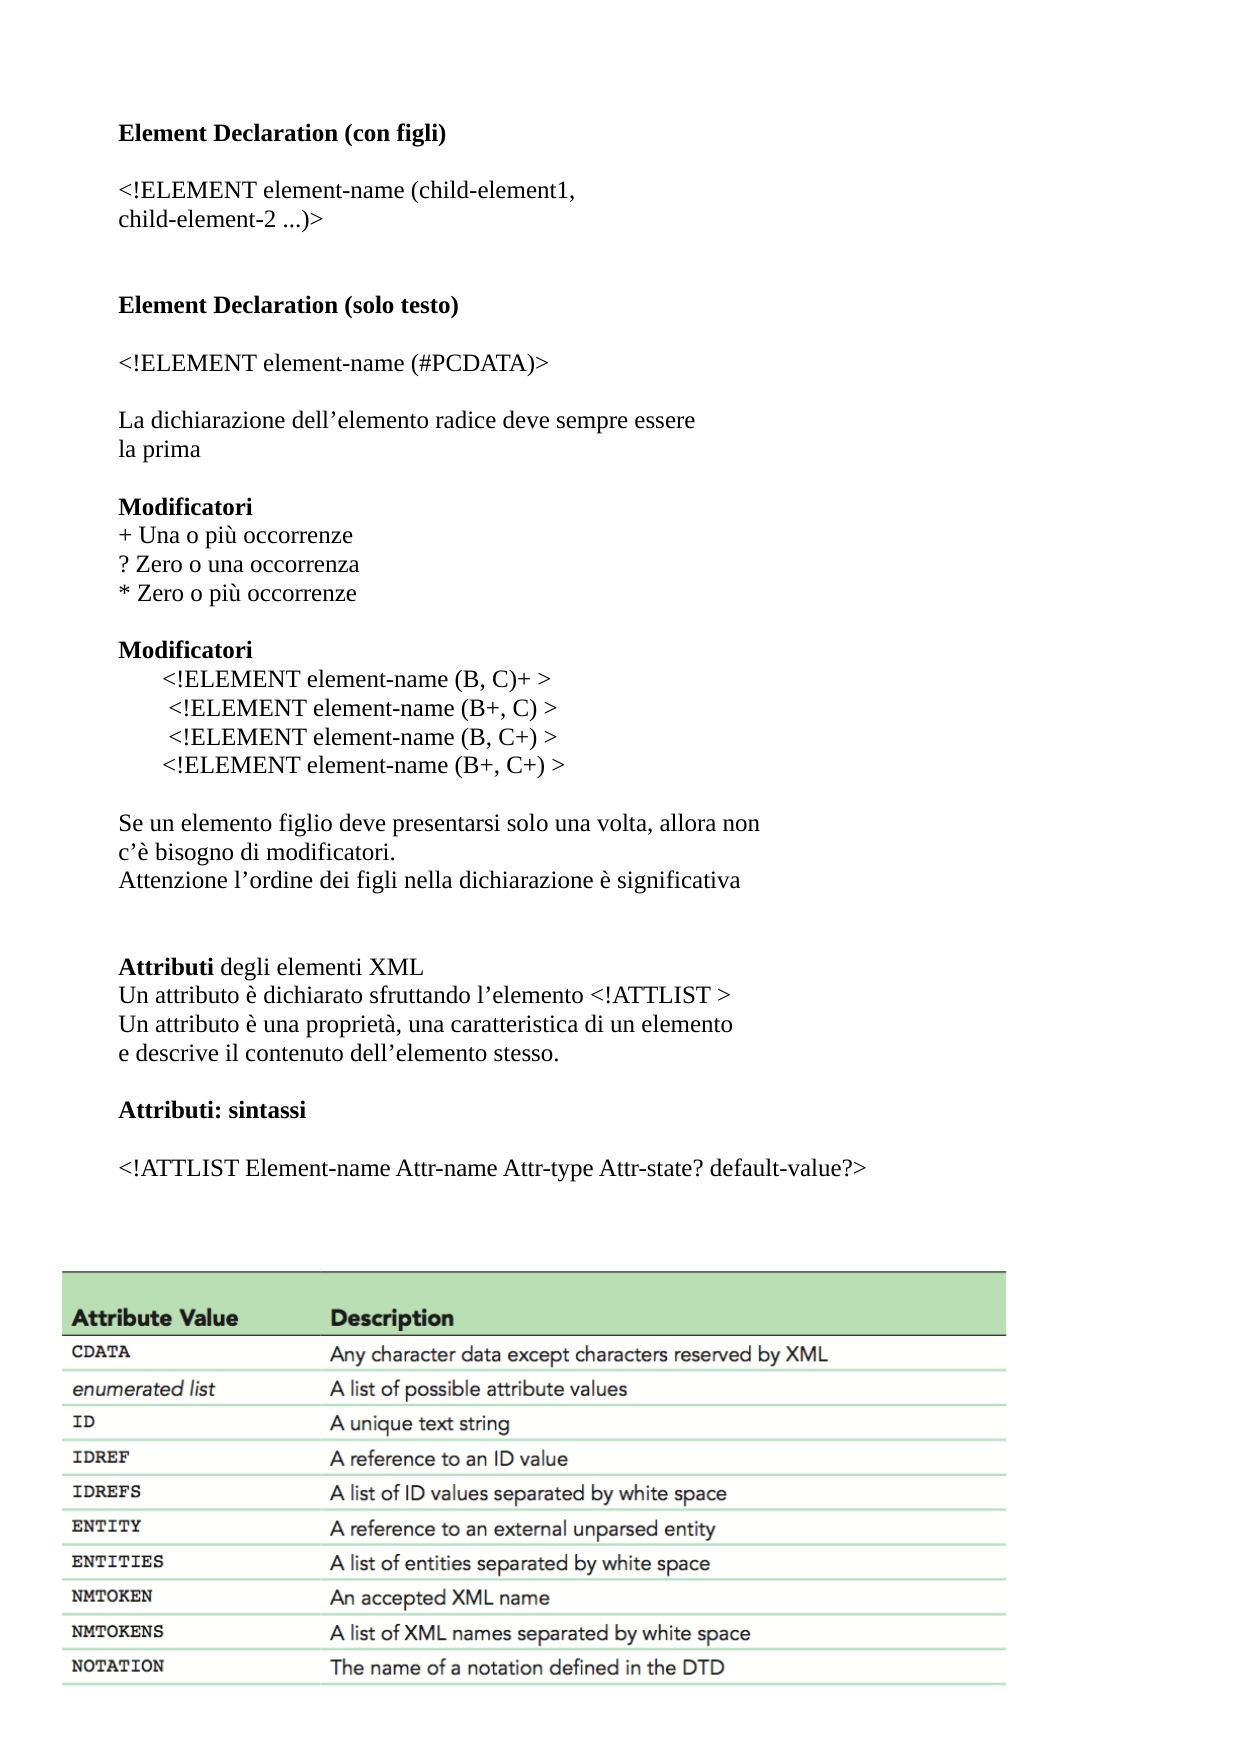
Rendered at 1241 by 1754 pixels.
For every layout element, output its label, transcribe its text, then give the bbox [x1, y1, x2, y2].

text <!ELEMENT element-name (B+, C+) > [118, 751, 1122, 779]
text <!ELEMENT element-name (B, C+) > [118, 722, 1122, 751]
text <!ATTLIST Element-name Attr-name Attr-type Attr-state? default-value?> [118, 1153, 1122, 1182]
text La dichiarazione dell’elemento radice deve sempre essere [118, 406, 1122, 434]
text Un attributo è una proprietà, una caratteristica di un elemento [118, 1009, 1122, 1038]
text Attributi degli elementi XML [118, 952, 1122, 981]
text * Zero o più occorrenze [118, 578, 1122, 607]
text Element Declaration (con figli) [118, 118, 1122, 147]
text Attenzione l’ordine dei figli nella dichiarazione è significativa [118, 866, 1122, 894]
text ? Zero o una occorrenza [118, 549, 1122, 578]
text <!ELEMENT element-name (#PCDATA)> [118, 348, 1122, 377]
text e descrive il contenuto dell’elemento stesso. [118, 1038, 1122, 1067]
text <!ELEMENT element-name (child-element1, [118, 176, 1122, 204]
text Modificatori [118, 492, 1122, 521]
text <!ELEMENT element-name (B, C)+ > [118, 664, 1122, 693]
text Modificatori [118, 636, 1122, 664]
text la prima [118, 434, 1122, 463]
text Se un elemento figlio deve presentarsi solo una volta, allora non [118, 808, 1122, 837]
text c’è bisogno di modificatori. [118, 837, 1122, 866]
text + Una o più occorrenze [118, 521, 1122, 549]
picture [55, 1262, 1014, 1699]
text child-element-2 ...)> [118, 204, 1122, 233]
text <!ELEMENT element-name (B+, C) > [118, 693, 1122, 722]
text Element Declaration (solo testo) [118, 291, 1122, 319]
text Attributi: sintassi [118, 1096, 1122, 1124]
text Un attributo è dichiarato sfruttando l’elemento <!ATTLIST > [118, 981, 1122, 1009]
